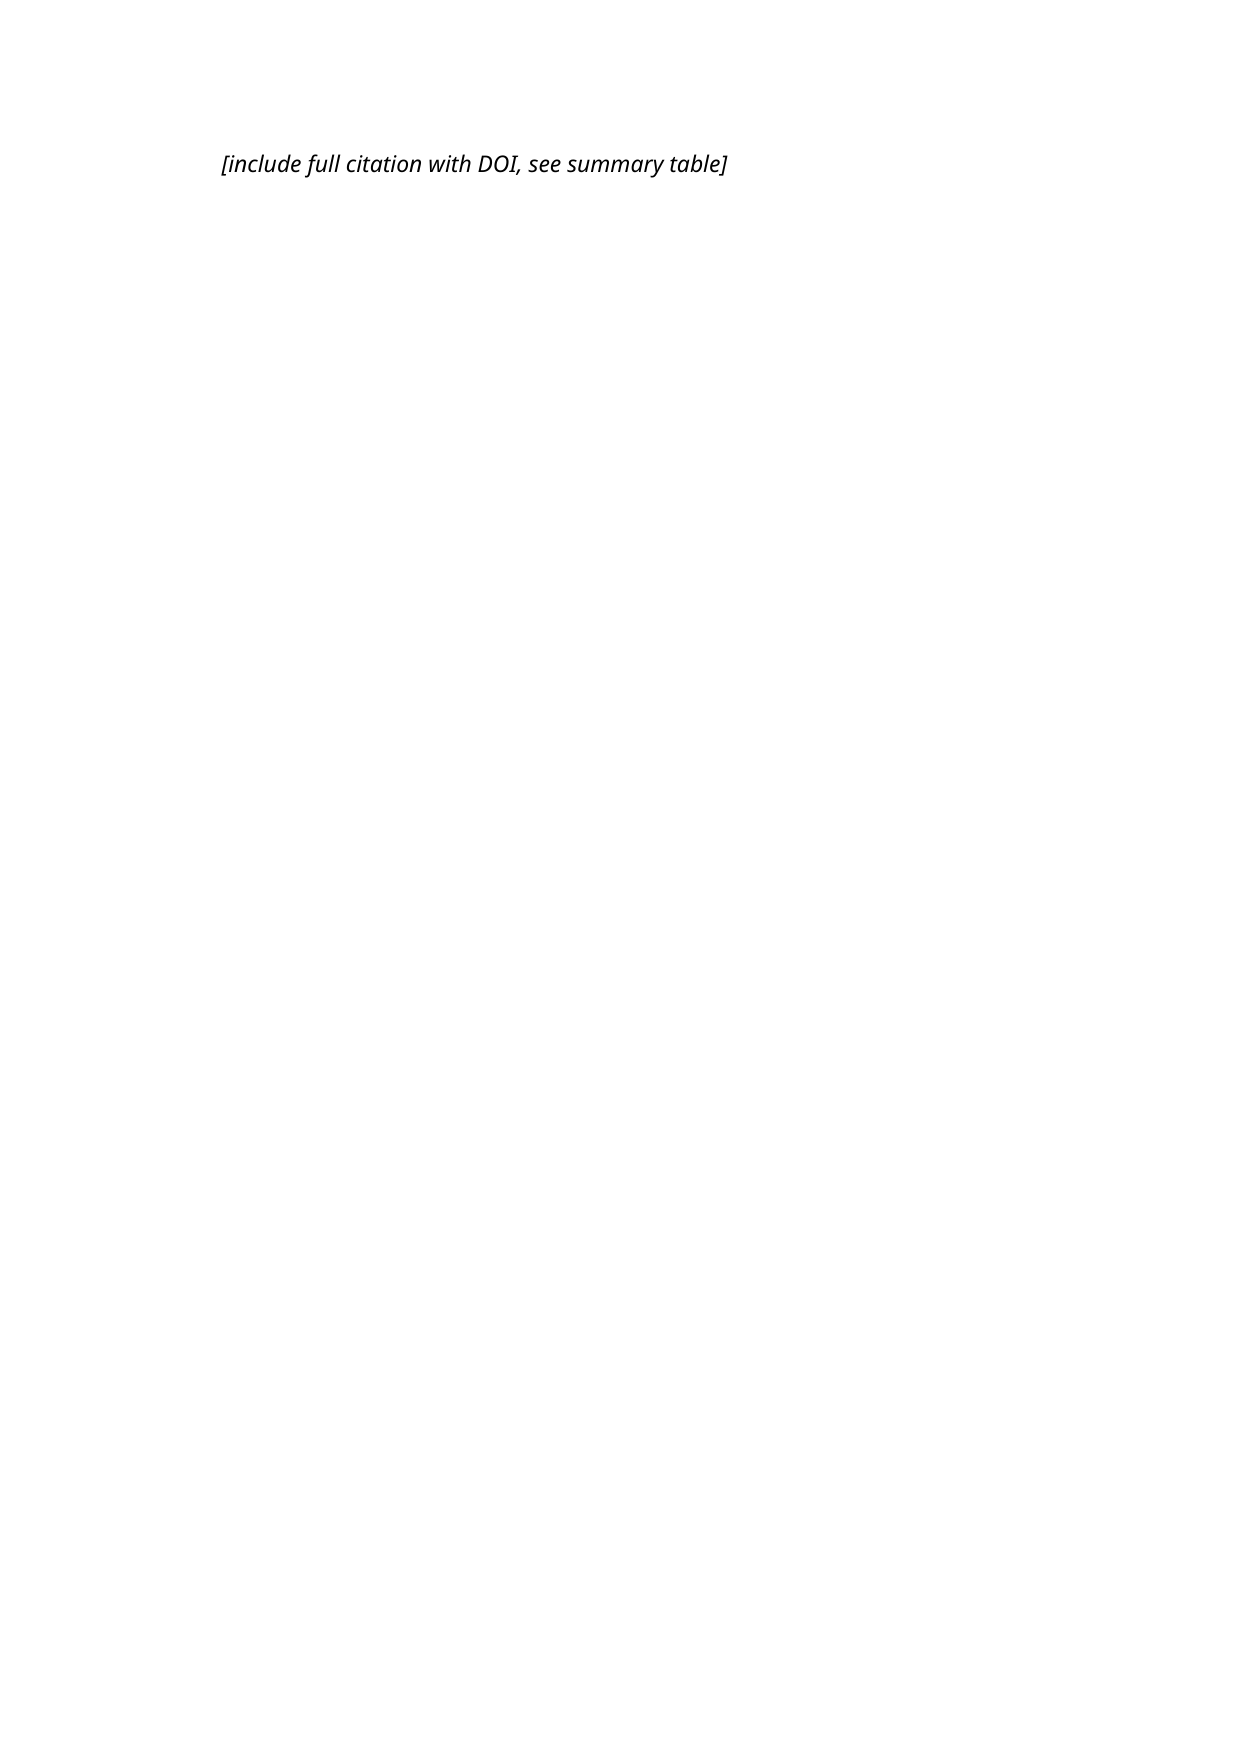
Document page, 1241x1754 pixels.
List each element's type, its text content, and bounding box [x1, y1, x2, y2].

text [include full citation with DOI, see summary table] [148, 148, 1093, 179]
